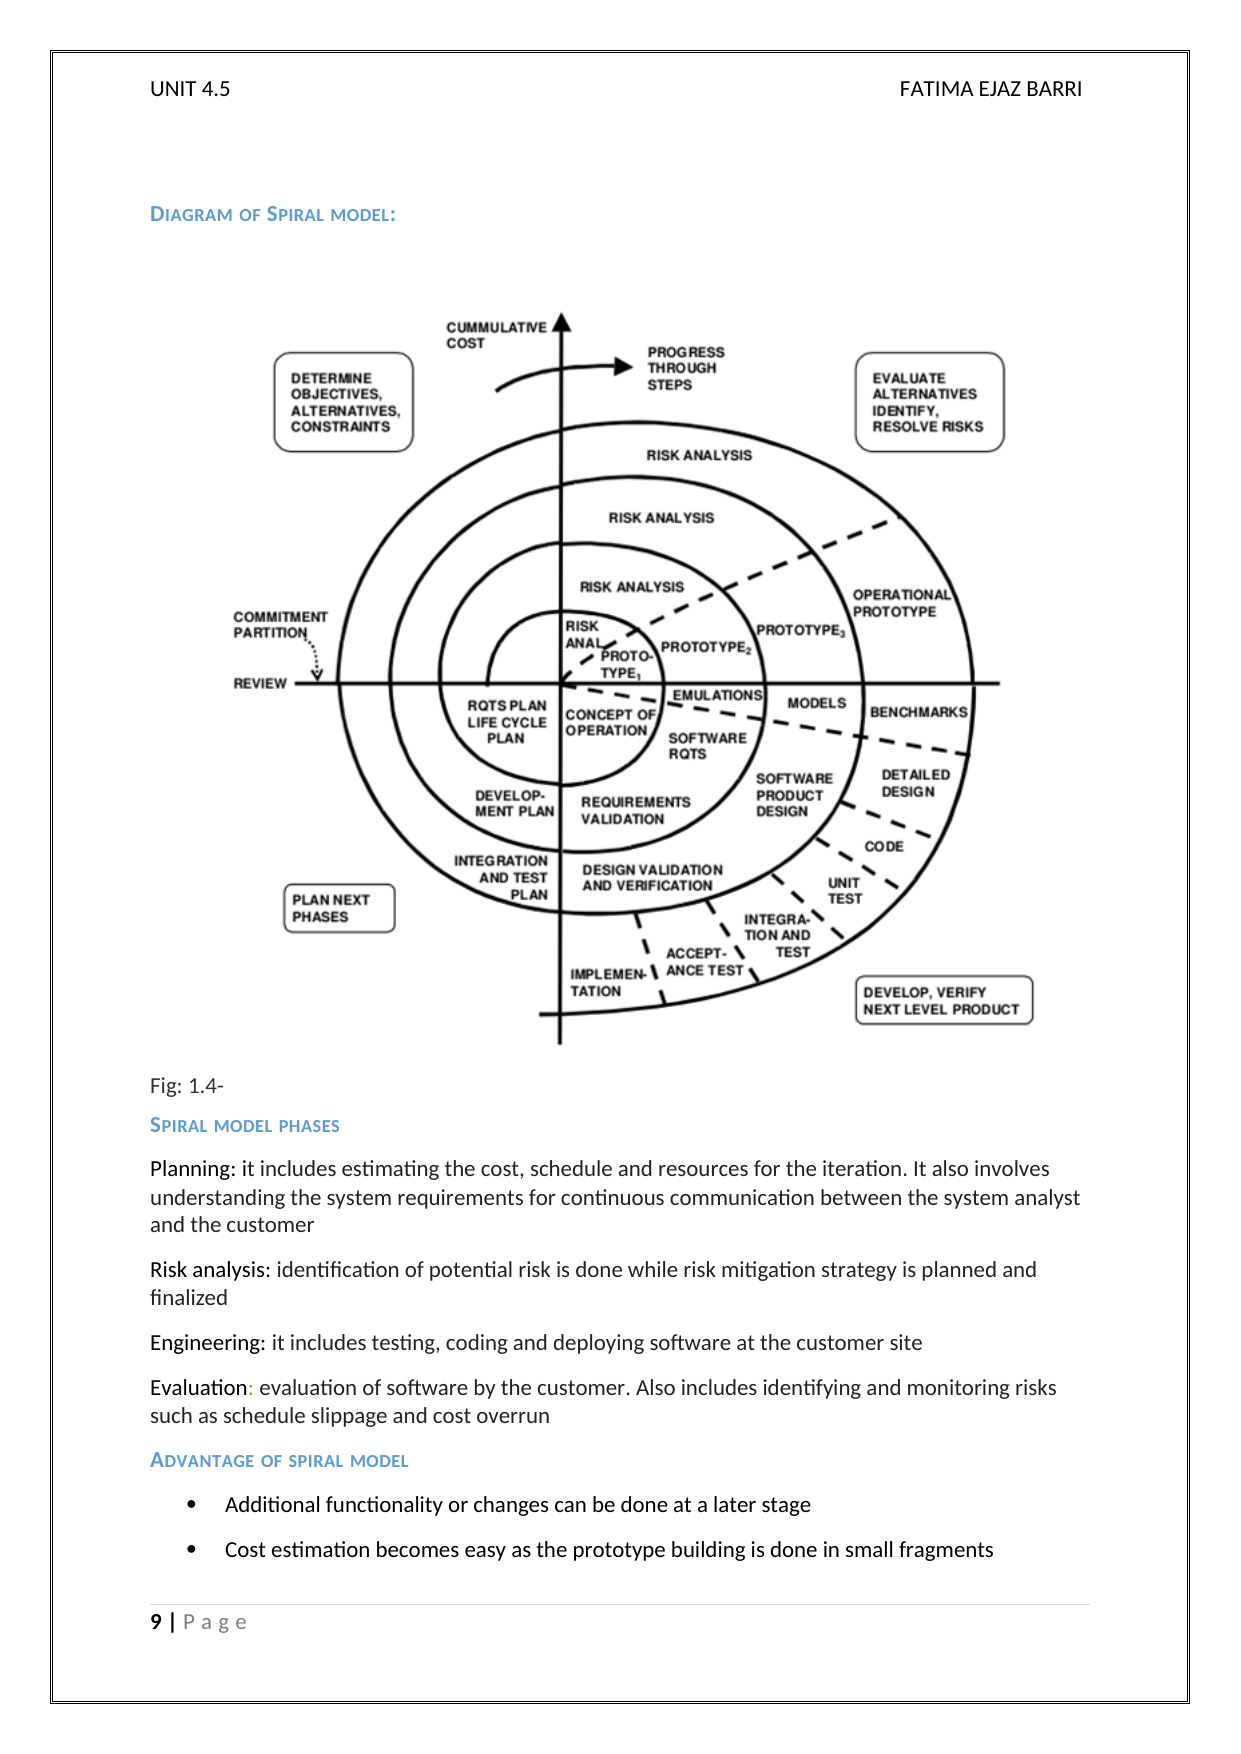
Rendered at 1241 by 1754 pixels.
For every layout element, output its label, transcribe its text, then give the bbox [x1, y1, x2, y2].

text Spiral model phases [150, 1110, 1090, 1138]
text Fig: 1.4- [150, 1071, 1090, 1099]
list Cost estimation becomes easy as the prototype building is done in small fragments [187, 1535, 1090, 1563]
list Additional functionality or changes can be done at a later stage [187, 1490, 1090, 1518]
text Planning: it includes estimating the cost, schedule and resources for the iteration. It also involves understanding the system requirements for continuous communication between the system analyst and the customer [150, 1154, 1090, 1239]
text Engineering: it includes testing, coding and deploying software at the customer site [150, 1328, 1090, 1356]
text Advantage of spiral model [150, 1445, 1090, 1473]
text Diagram of Spiral model: [150, 199, 1090, 227]
text Evaluation: evaluation of software by the customer. Also includes identifying and monitoring risks such as schedule slippage and cost overrun [150, 1373, 1090, 1429]
text Risk analysis: identification of potential risk is done while risk mitigation strategy is planned and finalized [150, 1255, 1090, 1311]
